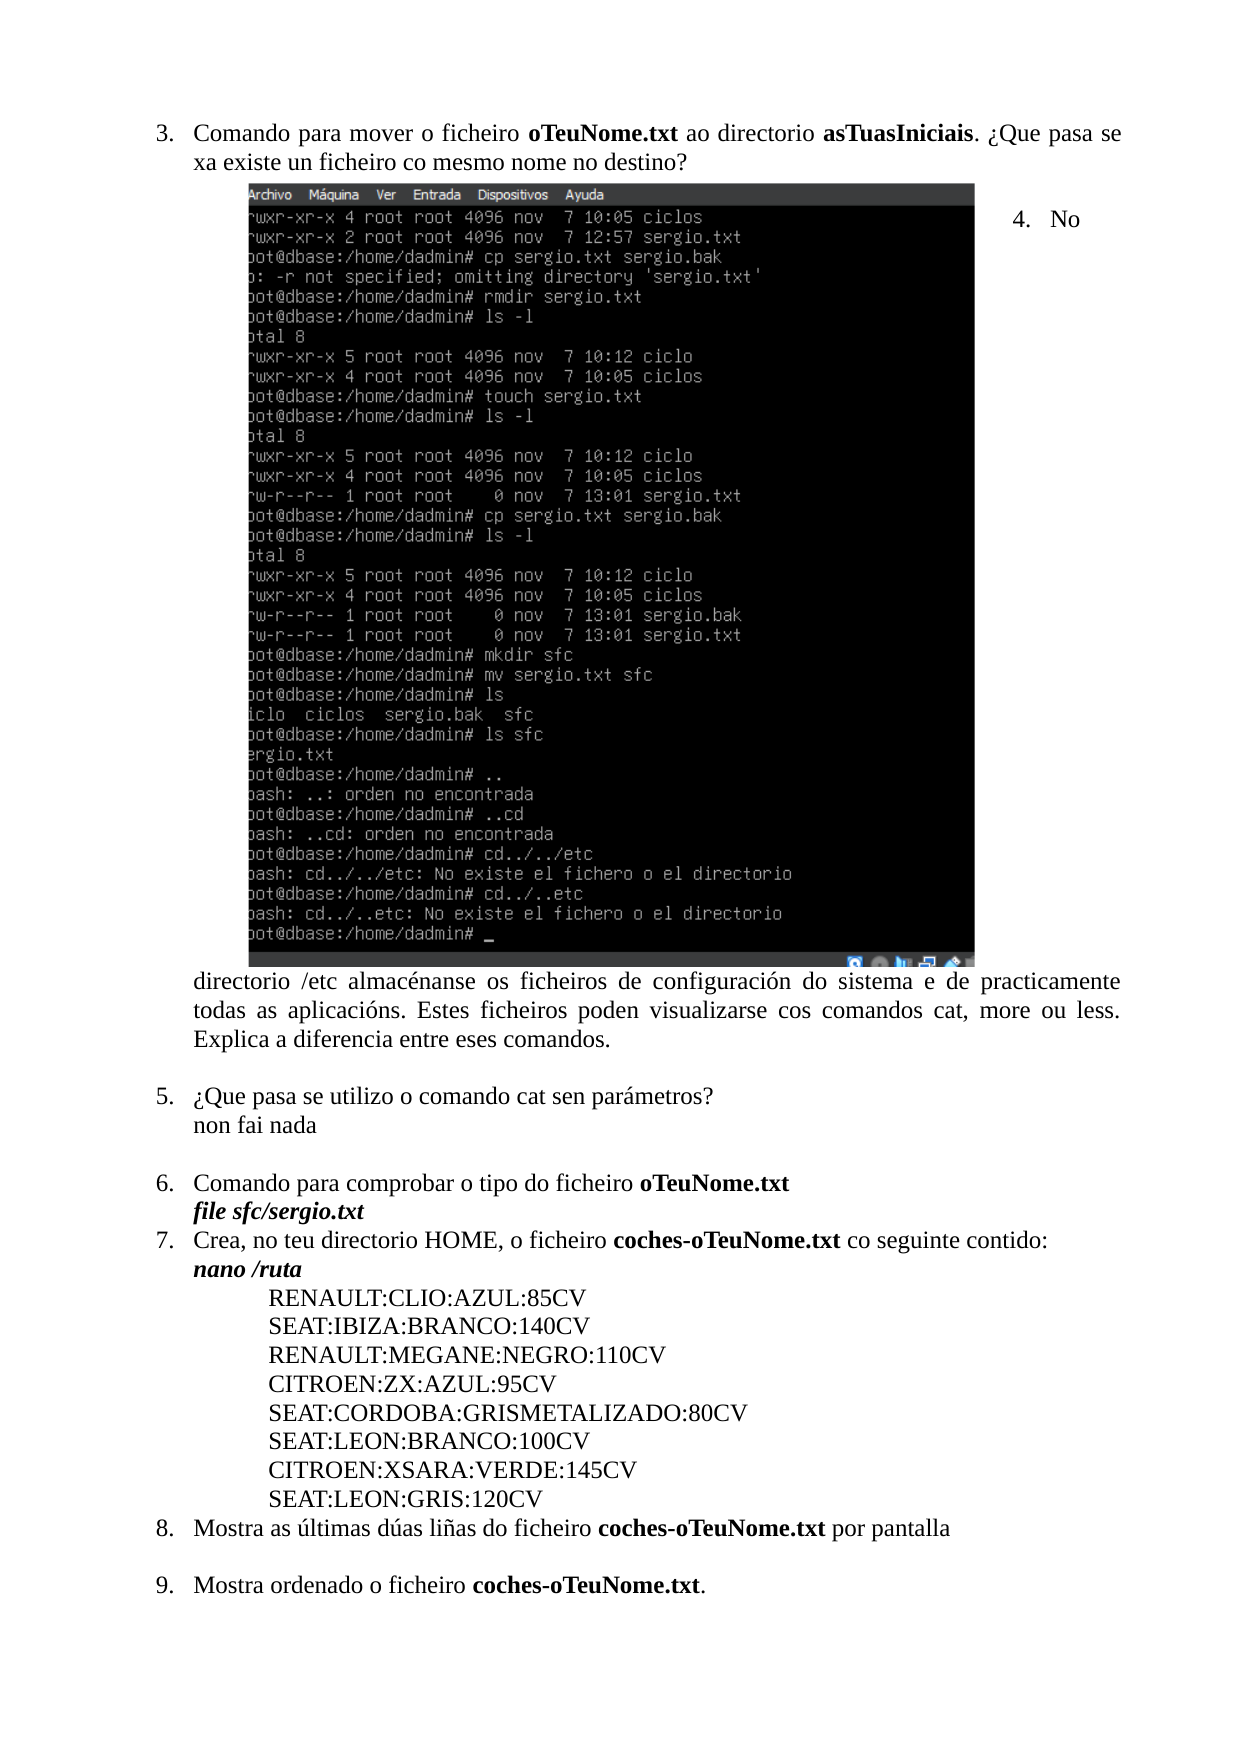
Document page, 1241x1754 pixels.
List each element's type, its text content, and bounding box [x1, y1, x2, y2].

list Crea, no teu directorio HOME, o ficheiro coches-oTeuNome.txt co seguinte contido: [156, 1225, 1122, 1254]
list No directorio /etc almacénanse os ficheiros de configuración do sistema e de practicamente todas as aplicacións. Estes ficheiros poden visualizarse cos comandos cat, more ou less. Explica a diferencia entre eses comandos. [156, 204, 1122, 1053]
list CITROEN:XSARA:VERDE:145CV [231, 1455, 1122, 1484]
list nano /ruta [156, 1254, 1122, 1283]
list ¿Que pasa se utilizo o comando cat sen parámetros? [156, 1081, 1122, 1110]
picture [248, 181, 975, 967]
list SEAT:LEON:GRIS:120CV [231, 1484, 1122, 1513]
list Comando para comprobar o tipo do ficheiro oTeuNome.txt [156, 1168, 1122, 1196]
list Mostra ordenado o ficheiro coches-oTeuNome.txt. [156, 1570, 1122, 1599]
list SEAT:LEON:BRANCO:100CV [231, 1426, 1122, 1455]
list SEAT:CORDOBA:GRISMETALIZADO:80CV [231, 1398, 1122, 1426]
list SEAT:IBIZA:BRANCO:140CV [231, 1311, 1122, 1340]
list Mostra as últimas dúas liñas do ficheiro coches-oTeuNome.txt por pantalla [156, 1513, 1122, 1541]
list RENAULT:CLIO:AZUL:85CV [231, 1283, 1122, 1311]
list non fai nada [156, 1110, 1122, 1139]
list file sfc/sergio.txt [156, 1196, 1122, 1225]
list RENAULT:MEGANE:NEGRO:110CV [231, 1340, 1122, 1369]
list CITROEN:ZX:AZUL:95CV [231, 1369, 1122, 1398]
list Comando para mover o ficheiro oTeuNome.txt ao directorio asTuasIniciais. ¿Que pasa se xa existe un ficheiro co mesmo nome no destino? [156, 118, 1122, 176]
